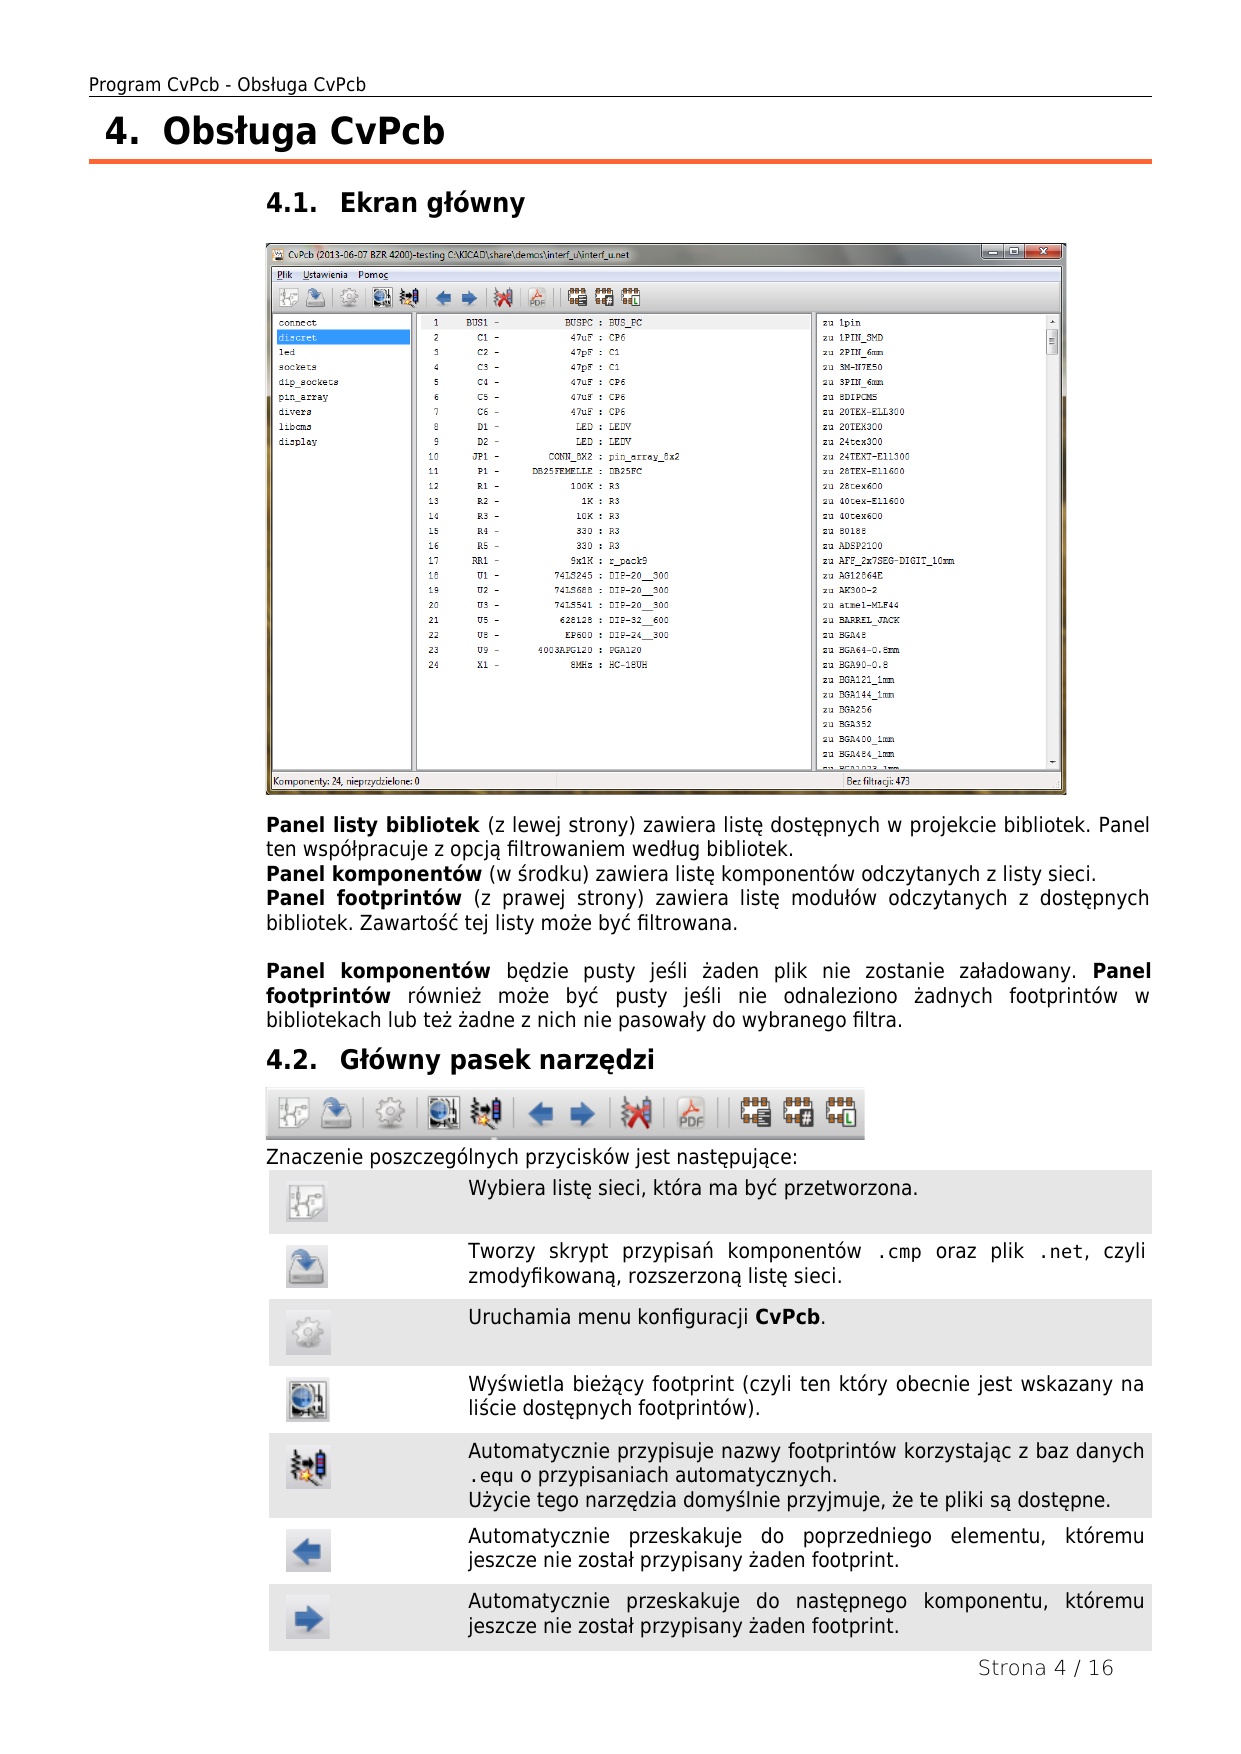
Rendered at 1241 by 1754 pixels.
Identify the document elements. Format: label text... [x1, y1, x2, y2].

picture [286, 1181, 328, 1222]
picture [286, 1445, 331, 1489]
subtitle Ekran główny [266, 188, 1152, 219]
text Panel komponentów (w środku) zawiera listę komponentów odczytanych z listy sieci. [266, 861, 1152, 886]
subtitle Główny pasek narzędzi [266, 1044, 1152, 1076]
text Panel footprintów (z prawej strony) zawiera listę modułów odczytanych z dostępnych bibliotek. Zawartość tej listy może być filtrowana. [266, 886, 1152, 935]
text Panel komponentów będzie pusty jeśli żaden plik nie zostanie załadowany. Panel footprintów również może być pusty jeśli nie odnaleziono żadnych footprintów w bibliotekach lub też żadne z nich nie pasowały do wybranego filtra. [266, 959, 1152, 1033]
picture [286, 1595, 330, 1639]
text Znaczenie poszczególnych przycisków jest następujące: [266, 1145, 1152, 1170]
picture [265, 1087, 865, 1140]
table_header Wybiera listę sieci, która ma być przetworzona. [451, 1170, 1152, 1234]
table_cell [269, 1584, 451, 1651]
table_cell Uruchamia menu konfiguracji CvPcb. [451, 1299, 1152, 1366]
table_cell [269, 1299, 451, 1366]
table_cell [269, 1234, 451, 1299]
table_cell Tworzy skrypt przypisań komponentów .cmp oraz plik .net, czyli zmodyfikowaną, rozszerzoną listę sieci. [451, 1234, 1152, 1299]
subtitle Obsługa CvPcb [88, 103, 1152, 164]
table_cell [269, 1518, 451, 1583]
picture [286, 1310, 331, 1355]
picture [286, 1245, 328, 1288]
table_cell Wyświetla bieżący footprint (czyli ten który obecnie jest wskazany na liście dostępnych footprintów). [451, 1366, 1152, 1433]
text Panel listy bibliotek (z lewej strony) zawiera listę dostępnych w projekcie bibliotek. Panel ten współpracuje z opcją filtrowaniem według bibliotek. [266, 812, 1152, 861]
picture [286, 1377, 330, 1422]
table_cell Automatycznie przeskakuje do poprzedniego elementu, któremu jeszcze nie został przypisany żaden footprint. [451, 1518, 1152, 1583]
table_cell Automatycznie przypisuje nazwy footprintów korzystając z baz danych .equ o przypisaniach automatycznych. Użycie tego narzędzia domyślnie przyjmuje, że te pliki są dostępne. [451, 1433, 1152, 1518]
table_cell Automatycznie przeskakuje do następnego komponentu, któremu jeszcze nie został przypisany żaden footprint. [451, 1584, 1152, 1651]
table_cell [269, 1433, 451, 1518]
table_cell [269, 1366, 451, 1433]
picture [286, 1529, 331, 1572]
picture [265, 243, 1067, 795]
table_header [269, 1170, 451, 1234]
